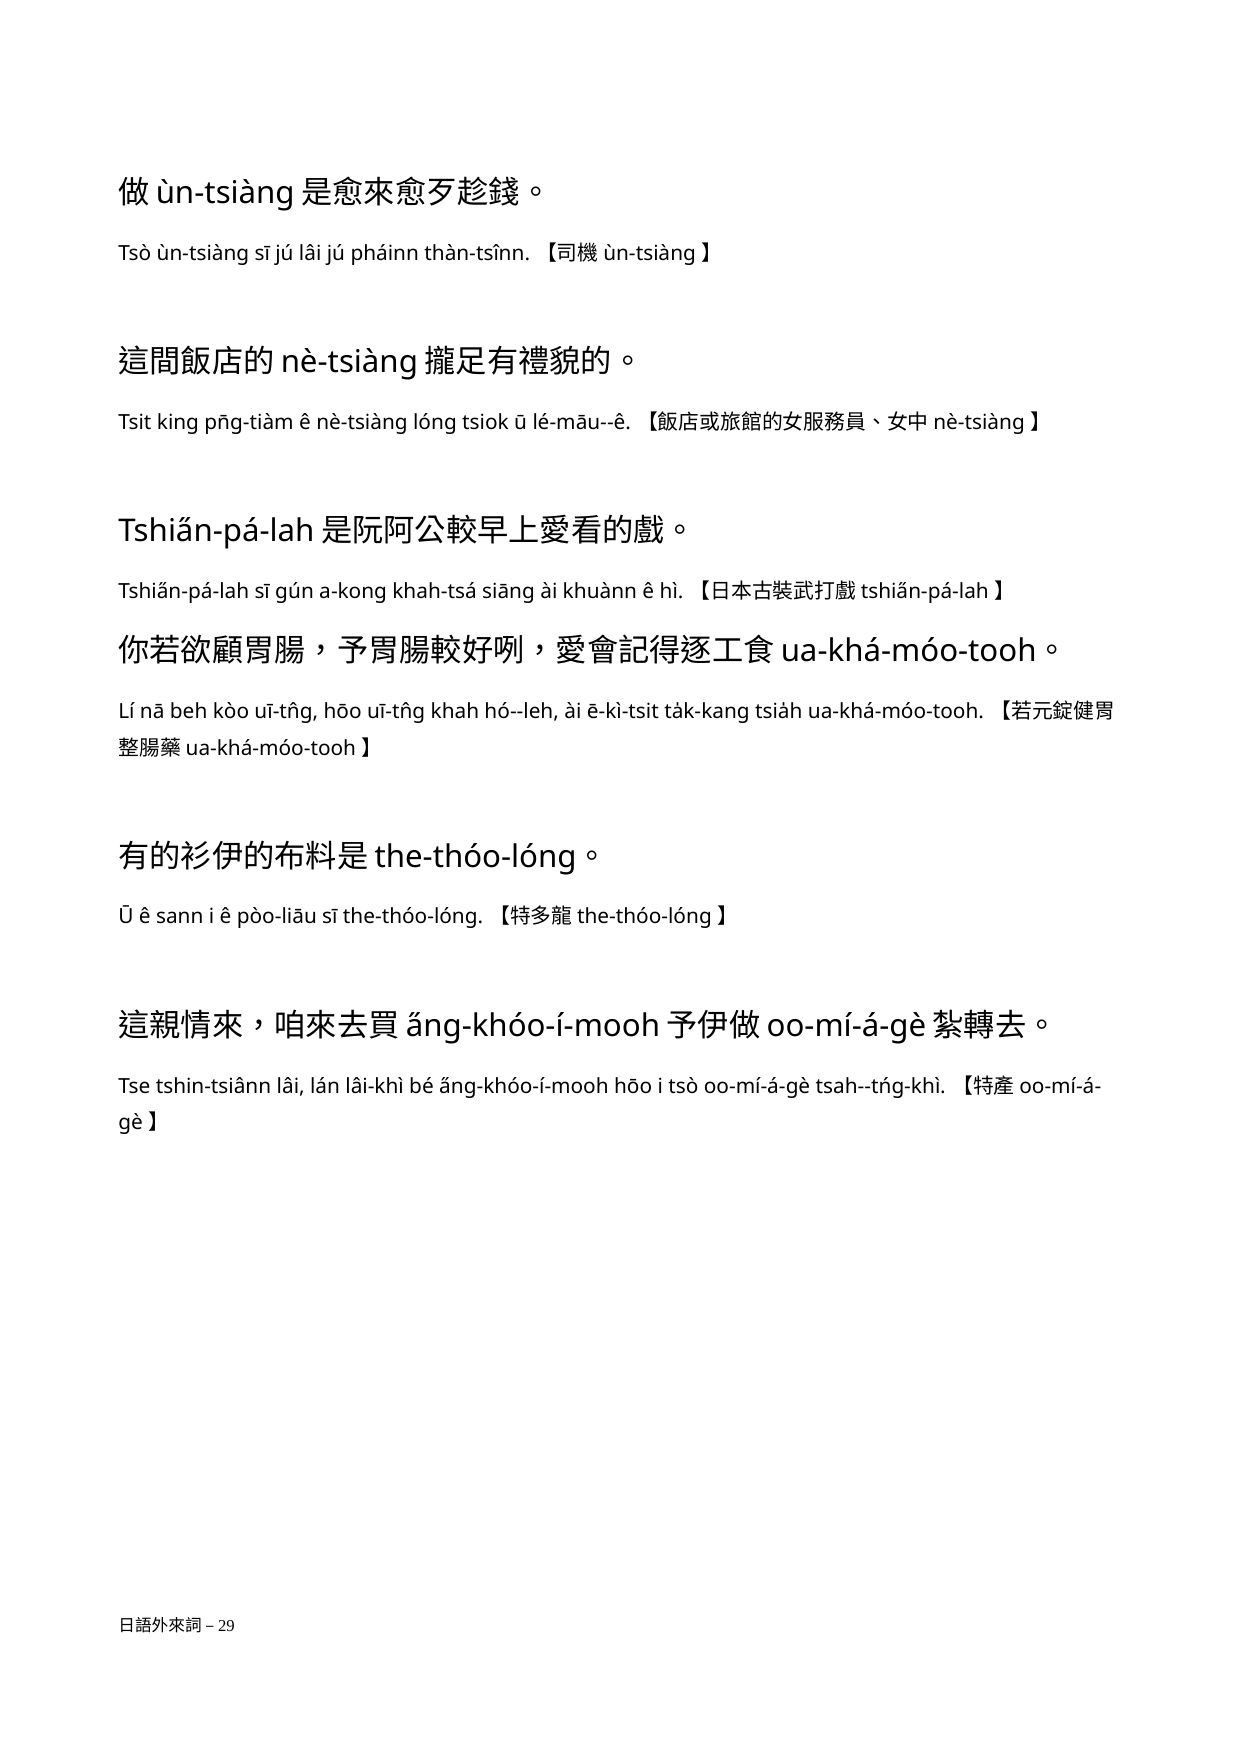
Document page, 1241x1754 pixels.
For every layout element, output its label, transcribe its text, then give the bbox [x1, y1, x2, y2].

text Tshia̋n-pá-lah是阮阿公較早上愛看的戲。 [118, 505, 1122, 551]
text Ū ê sann i ê pòo-liāu sī the-thóo-lóng. 【特多龍 the-thóo-lóng 】 [118, 900, 1122, 930]
text Lí nā beh kòo uī-tn̂g, hōo uī-tn̂g khah hó--leh, ài ē-kì-tsit ta̍k-kang tsia̍h ua-khá-móo-tooh. 【若元錠健胃整腸藥 ua-khá-móo-tooh 】 [118, 694, 1122, 761]
text 這間飯店的nè-tsiàng攏足有禮貌的。 [118, 336, 1122, 382]
text Tshia̋n-pá-lah sī gún a-kong khah-tsá siāng ài khuànn ê hì. 【日本古裝武打戲 tshia̋n-pá-lah 】 [118, 574, 1122, 605]
text 做ùn-tsiàng是愈來愈歹趁錢。 [118, 167, 1122, 213]
text 這親情來，咱來去買a̋ng-khóo-í-mooh予伊做oo-mí-á-gè紮轉去。 [118, 1000, 1122, 1045]
text Tse tshin-tsiânn lâi, lán lâi-khì bé a̋ng-khóo-í-mooh hōo i tsò oo-mí-á-gè tsah--tńg-khì. 【特產 oo-mí-á-gè 】 [118, 1069, 1122, 1136]
text 有的衫伊的布料是the-thóo-lóng。 [118, 831, 1122, 876]
text Tsit king pn̄g-tiàm ê nè-tsiàng lóng tsiok ū lé-māu--ê. 【飯店或旅館的女服務員、女中 nè-tsiàng 】 [118, 405, 1122, 436]
text 你若欲顧胃腸，予胃腸較好咧，愛會記得逐工食ua-khá-móo-tooh。 [118, 625, 1122, 671]
text Tsò ùn-tsiàng sī jú lâi jú pháinn thàn-tsînn. 【司機 ùn-tsiàng 】 [118, 236, 1122, 267]
